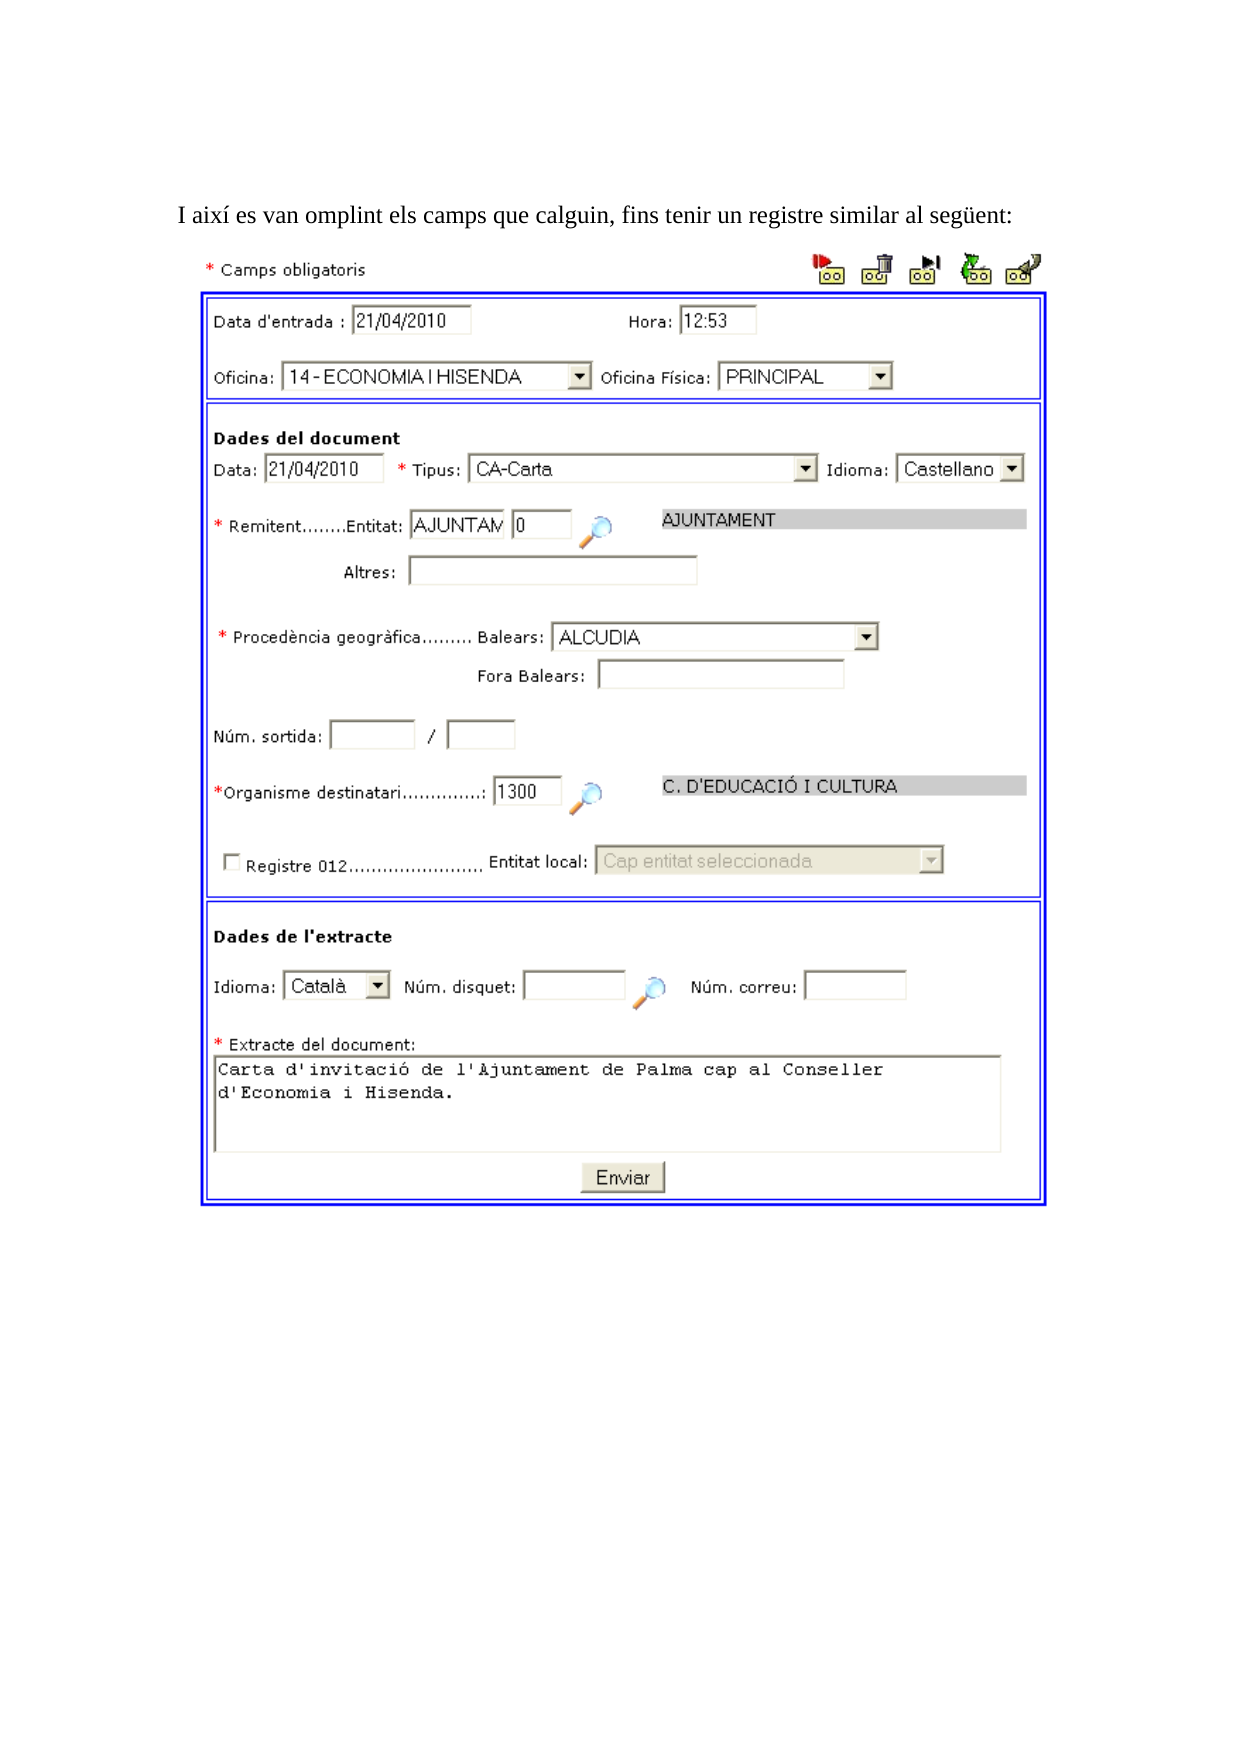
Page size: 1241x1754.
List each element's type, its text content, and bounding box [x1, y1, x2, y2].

picture [198, 250, 1051, 1212]
text I així es van omplint els camps que calguin, fins tenir un registre similar al següent: [177, 200, 1063, 229]
